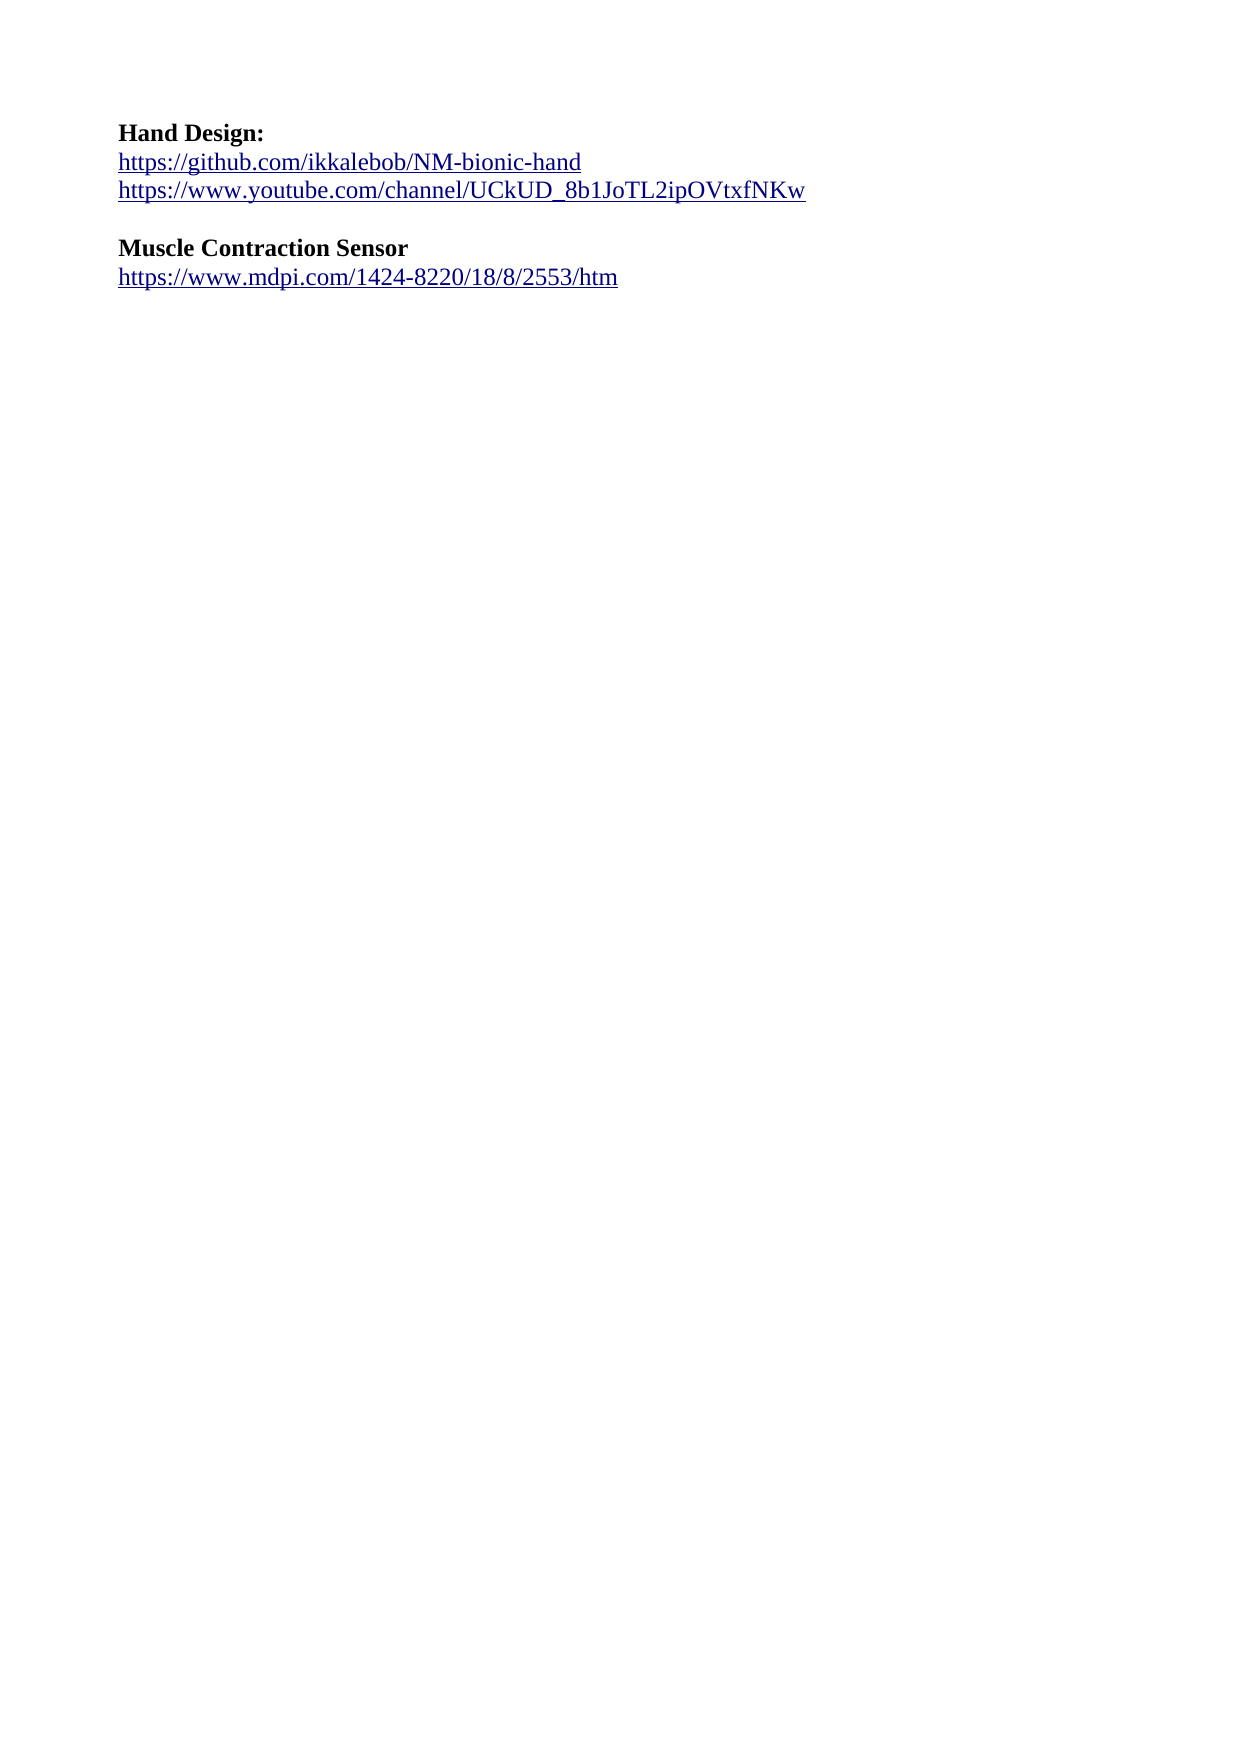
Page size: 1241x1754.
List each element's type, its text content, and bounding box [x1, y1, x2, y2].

text https://www.youtube.com/channel/UCkUD_8b1JoTL2ipOVtxfNKw [118, 176, 1122, 204]
text Muscle Contraction Sensor [118, 233, 1122, 262]
text Hand Design: [118, 118, 1122, 147]
text https://github.com/ikkalebob/NM-bionic-hand [118, 147, 1122, 176]
text https://www.mdpi.com/1424-8220/18/8/2553/htm [118, 262, 1122, 291]
